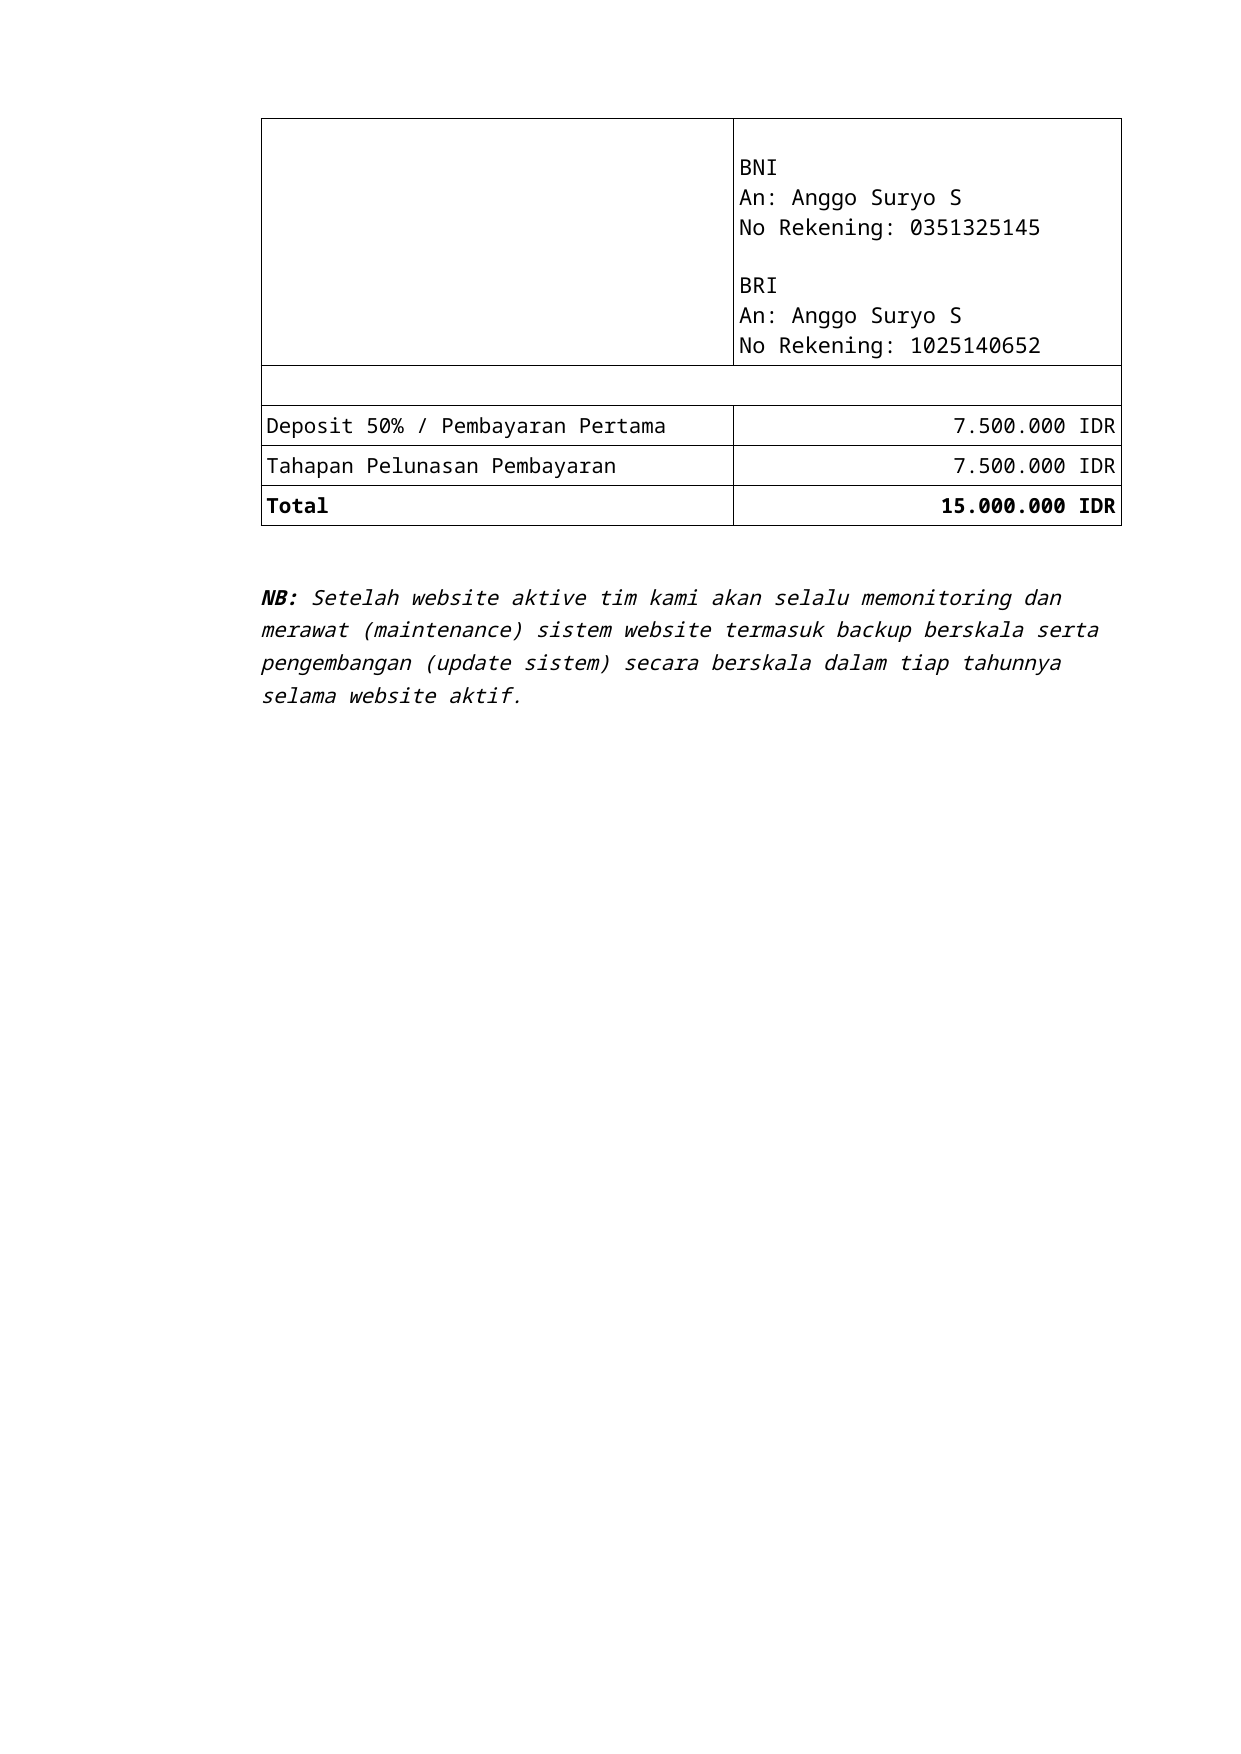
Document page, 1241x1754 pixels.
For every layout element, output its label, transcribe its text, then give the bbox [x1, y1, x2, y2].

table_cell Deposit 50% / Pembayaran Pertama [262, 406, 733, 445]
table_cell Total [262, 486, 733, 525]
table_cell Tahapan Pelunasan Pembayaran [262, 446, 733, 485]
table_cell 7.500.000 IDR [734, 406, 1121, 445]
table_cell BNI An: Anggo Suryo S No Rekening: 0351325145 BRI An: Anggo Suryo S No Rekening: 1025140652 [734, 119, 1121, 365]
table_cell [262, 366, 1121, 405]
table_cell [262, 119, 733, 365]
table_cell 7.500.000 IDR [734, 446, 1121, 485]
text NB: Setelah website aktive tim kami akan selalu memonitoring dan merawat (maintenance) sistem website termasuk backup berskala serta pengembangan (update sistem) secara berskala dalam tiap tahunnya selama website aktif. [260, 583, 1123, 709]
table_cell 15.000.000 IDR [734, 486, 1121, 525]
